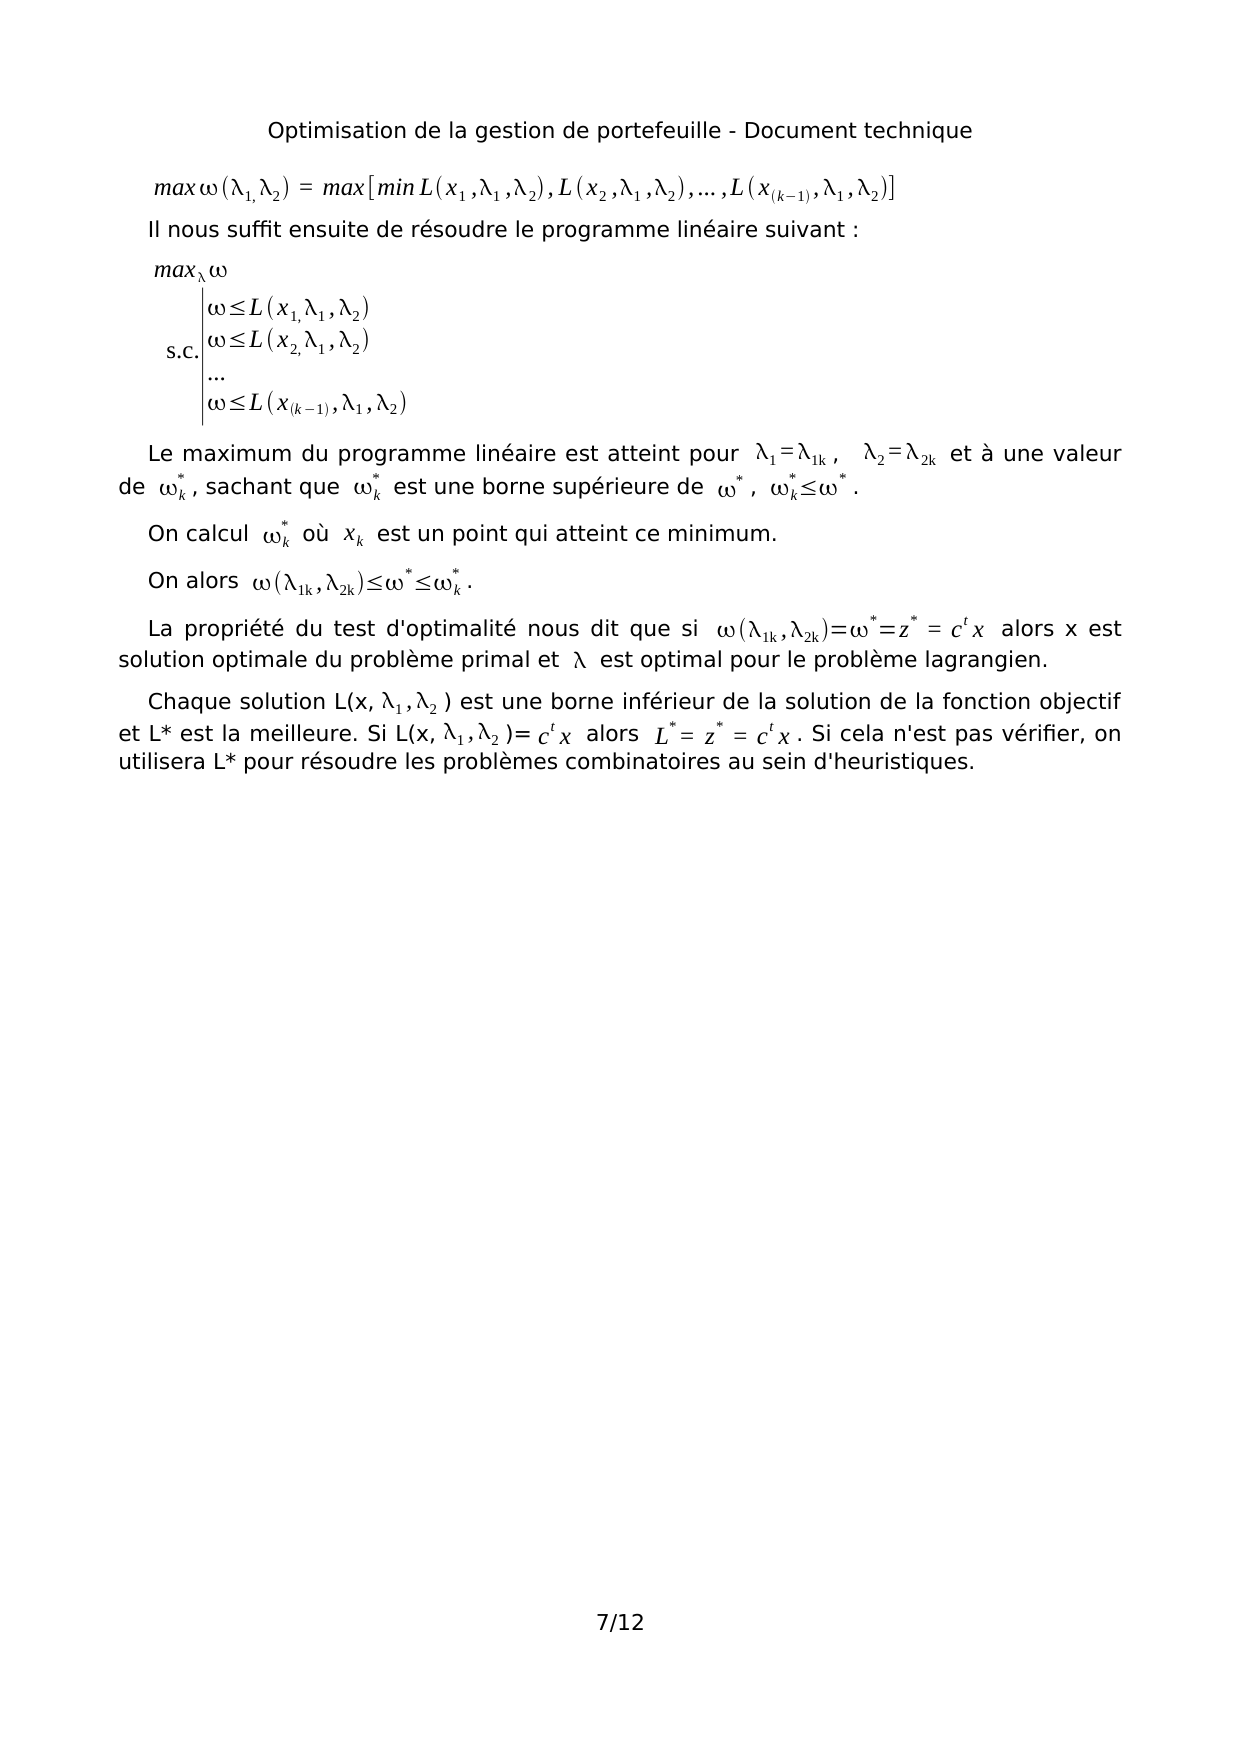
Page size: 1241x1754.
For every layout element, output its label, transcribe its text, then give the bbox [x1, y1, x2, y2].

text On calcul où est un point qui atteint ce minimum. [118, 517, 1122, 551]
text Chaque solution L(x,) est une borne inférieur de la solution de la fonction objectif et L* est la meilleure. Si L(x,)= alors . Si cela n'est pas vérifier, on utilisera L* pour résoudre les problèmes combinatoires au sein d'heuristiques. [118, 686, 1122, 774]
text La propriété du test d'optimalité nous dit que si alors x est solution optimale du problème primal et est optimal pour le problème lagrangien. [118, 611, 1122, 674]
text Il nous suffit ensuite de résoudre le programme linéaire suivant : [118, 217, 1122, 243]
text Le maximum du programme linéaire est atteint pour , et à une valeur de , sachant que est une borne supérieure de , . [118, 438, 1122, 504]
text On alors . [118, 564, 1122, 599]
